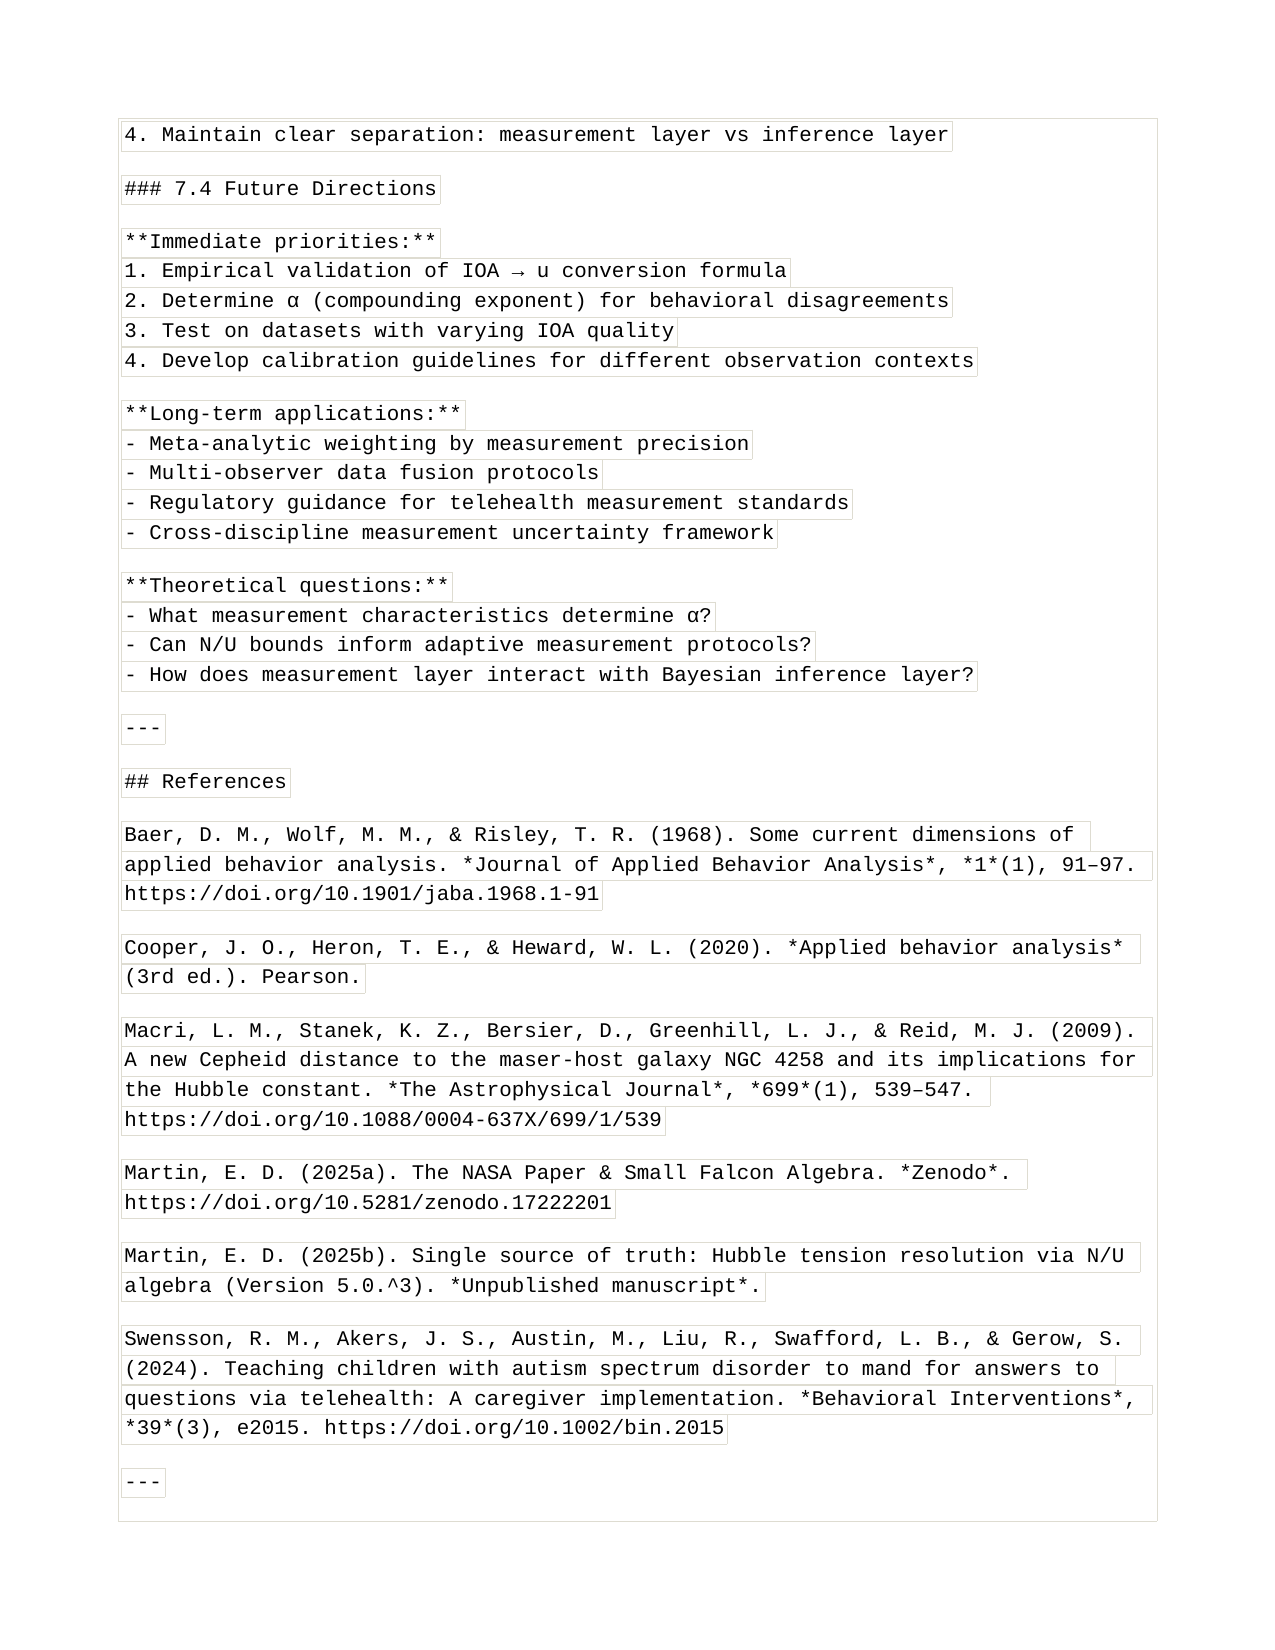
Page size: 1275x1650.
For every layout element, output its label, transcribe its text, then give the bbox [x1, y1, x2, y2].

text - Can N/U bounds inform adaptive measurement protocols? [122, 632, 815, 658]
text 4. Develop calibration guidelines for different observation contexts [122, 348, 977, 376]
text - Meta-analytic weighting by measurement precision [466, 427, 1157, 456]
text --- [119, 1464, 1157, 1497]
text - Cross-discipline measurement uncertainty framework [122, 520, 777, 548]
text - Meta-analytic weighting by measurement precision [122, 431, 752, 456]
text [603, 456, 1157, 486]
text Swensson, R. M., Akers, J. S., Austin, M., Liu, R., Swafford, L. B., & Gerow, S. (2024). Teaching children with autism spectrum disorder to mand for answers to questions via telehealth: A caregiver implementation. *Behavioral Interventions*, *39*(3), e2015. https://doi.org/10.1002/bin.2015 [119, 1322, 1157, 1444]
text **Long-term applications:** [119, 397, 1157, 427]
text [778, 516, 1157, 548]
text **Theoretical questions:** [119, 569, 1157, 599]
text ## References [119, 765, 1157, 797]
text - Regulatory guidance for telehealth measurement standards [603, 486, 1157, 516]
text --- [119, 711, 1157, 744]
text 1. Empirical validation of IOA → u conversion formula [441, 254, 1157, 284]
text 3. Test on datasets with varying IOA quality [122, 318, 677, 343]
text [678, 314, 1157, 343]
text - Can N/U bounds inform adaptive measurement protocols? [716, 628, 1157, 658]
text 2. Determine α (compounding exponent) for behavioral disagreements [791, 284, 1157, 314]
text Cooper, J. O., Heron, T. E., & Heward, W. L. (2020). *Applied behavior analysis* (3rd ed.). Pearson. [119, 931, 1157, 993]
text - What measurement characteristics determine α? [122, 603, 715, 628]
text - What measurement characteristics determine α? [453, 599, 1157, 628]
text Baer, D. M., Wolf, M. M., & Risley, T. R. (1968). Some current dimensions of applied behavior analysis. *Journal of Applied Behavior Analysis*, *1*(1), 91–97. https://doi.org/10.1901/jaba.1968.1-91 [119, 818, 1157, 910]
text --- [122, 715, 165, 744]
text Martin, E. D. (2025a). The NASA Paper & Small Falcon Algebra. *Zenodo*. https://doi.org/10.5281/zenodo.17222201 [119, 1156, 1157, 1218]
text ### 7.4 Future Directions [119, 171, 1157, 204]
text - How does measurement layer interact with Bayesian inference layer? [816, 658, 1157, 691]
text 4. Maintain clear separation: measurement layer vs inference layer [119, 119, 1157, 151]
text - How does measurement layer interact with Bayesian inference layer? [122, 662, 977, 691]
text Macri, L. M., Stanek, K. Z., Bersier, D., Greenhill, L. J., & Reid, M. J. (2009). A new Cepheid distance to the maser-host galaxy NGC 4258 and its implications for the Hubble constant. *The Astrophysical Journal*, *699*(1), 539–547. https://doi.org/10.1088/0004-637X/699/1/539 [119, 1014, 1157, 1136]
text --- [122, 1469, 165, 1497]
text - Multi-observer data fusion protocols [122, 460, 602, 486]
text 1. Empirical validation of IOA → u conversion formula [122, 259, 790, 284]
text **Immediate priorities:** [119, 225, 1157, 254]
text Martin, E. D. (2025b). Single source of truth: Hubble tension resolution via N/U algebra (Version 5.0.^3). *Unpublished manuscript*. [119, 1239, 1157, 1302]
text 2. Determine α (compounding exponent) for behavioral disagreements [122, 288, 952, 314]
text - Regulatory guidance for telehealth measurement standards [122, 490, 852, 516]
text 4. Develop calibration guidelines for different observation contexts [678, 343, 1157, 376]
